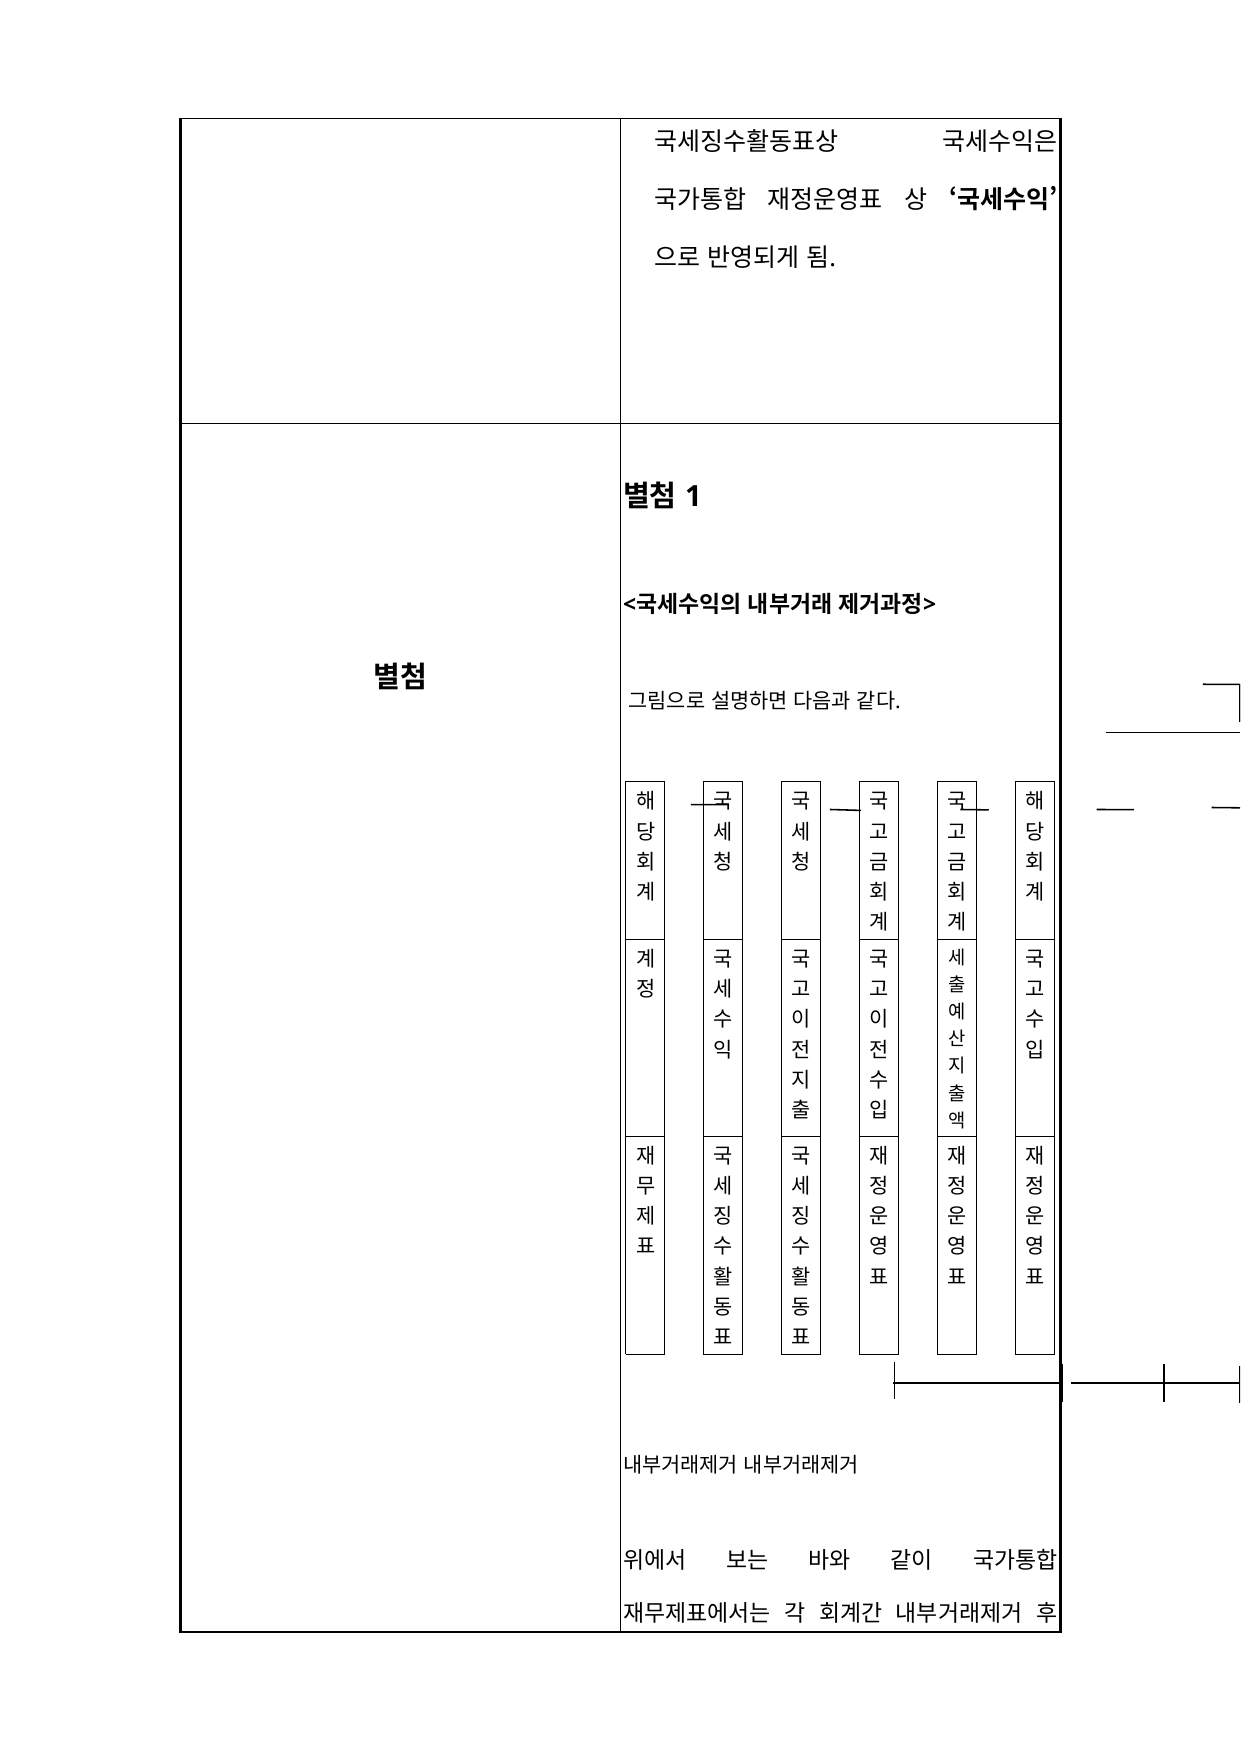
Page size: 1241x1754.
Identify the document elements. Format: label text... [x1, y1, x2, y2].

table_cell [182, 119, 620, 423]
table_cell [977, 1136, 1015, 1353]
table_cell [821, 939, 859, 1136]
table_cell 계정 [626, 940, 664, 1136]
table_cell [665, 939, 703, 1136]
table_header 해당회계 [626, 782, 664, 939]
table_cell 국고수입 [1016, 940, 1054, 1136]
table_header 국고금회계 [860, 782, 898, 939]
table_cell 국세징수활동표 [782, 1137, 820, 1353]
table_header [821, 781, 859, 939]
table_cell [665, 1136, 703, 1353]
table_cell [977, 939, 1015, 1136]
table_cell [899, 939, 937, 1136]
table_cell 세출예산지출액 [938, 940, 976, 1136]
table_cell [821, 1136, 859, 1353]
table_cell [743, 1136, 781, 1353]
table_cell 재정운영표 [1016, 1137, 1054, 1353]
table_cell [743, 939, 781, 1136]
table_cell 별첨 1 <국세수익의 내부거래 제거과정> 그림으로 설명하면 다음과 같다. 내부거래제거 내부거래제거 위에서 보는 바와 같이 국가통합 재무제표에서는 각 회계간 내부거래제거 후 [621, 424, 1059, 1631]
table_cell 국세징수활동표상 국세수익은 국가통합 재정운영표 상 ‘국세수익’으로 반영되게 됨. [621, 119, 1059, 423]
table_header 국고금회계 [938, 782, 976, 939]
table_cell 별첨 [182, 424, 620, 1631]
table_header 국세청 [704, 782, 742, 939]
table_cell 국세수익 [704, 940, 742, 1136]
table_header 국세청 [782, 782, 820, 939]
table_cell 국세징수활동표 [704, 1137, 742, 1353]
table_header [977, 781, 1015, 939]
table_cell 재무제표 [626, 1137, 664, 1353]
table_cell 재정운영표 [938, 1137, 976, 1353]
table_cell [899, 1136, 937, 1353]
table_header [665, 781, 703, 939]
table_header [743, 781, 781, 939]
table_cell 국고이전수입 [860, 940, 898, 1136]
table_cell 국고이전지출 [782, 940, 820, 1136]
table_header 해당회계 [1016, 782, 1054, 939]
table_header [899, 781, 937, 939]
table_cell 재정운영표 [860, 1137, 898, 1353]
